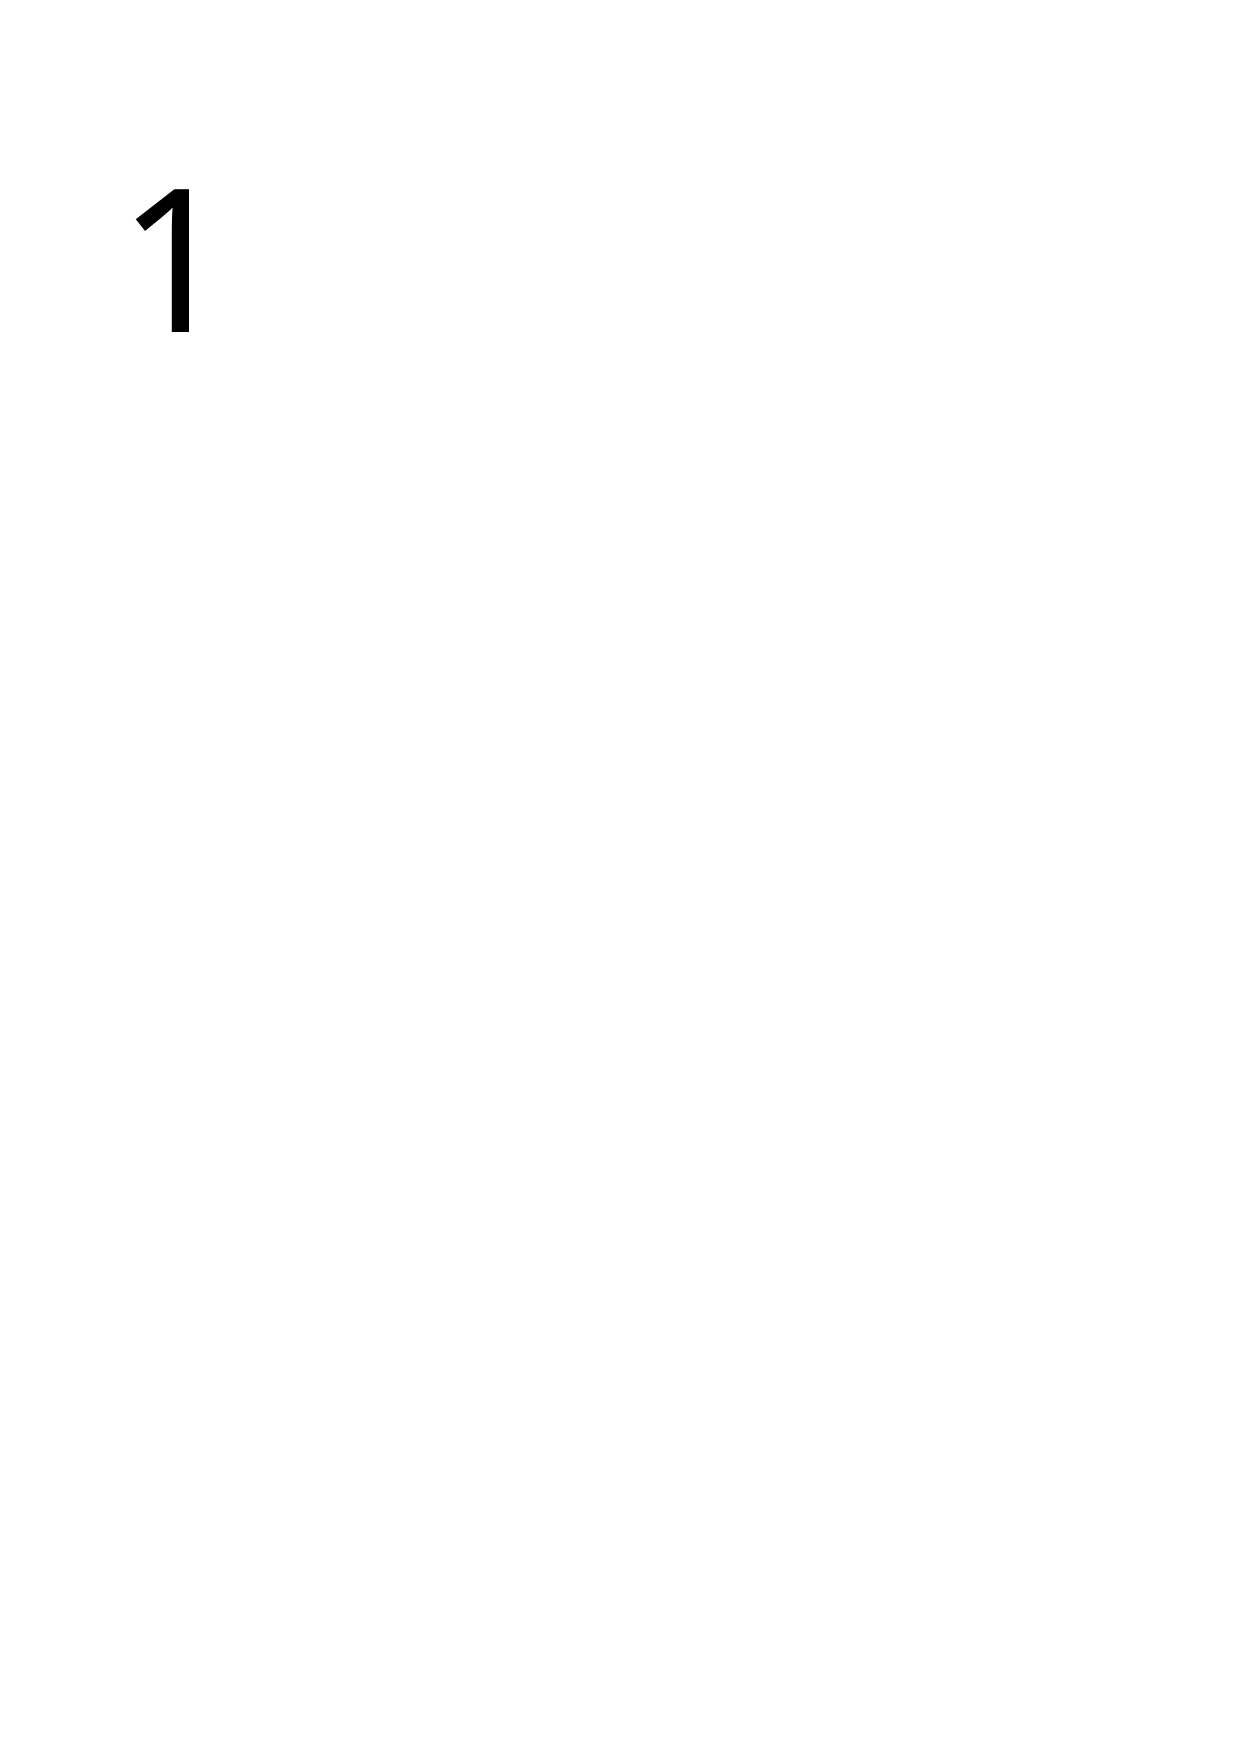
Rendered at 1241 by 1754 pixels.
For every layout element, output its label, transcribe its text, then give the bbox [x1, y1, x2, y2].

text 1 [118, 118, 1122, 391]
